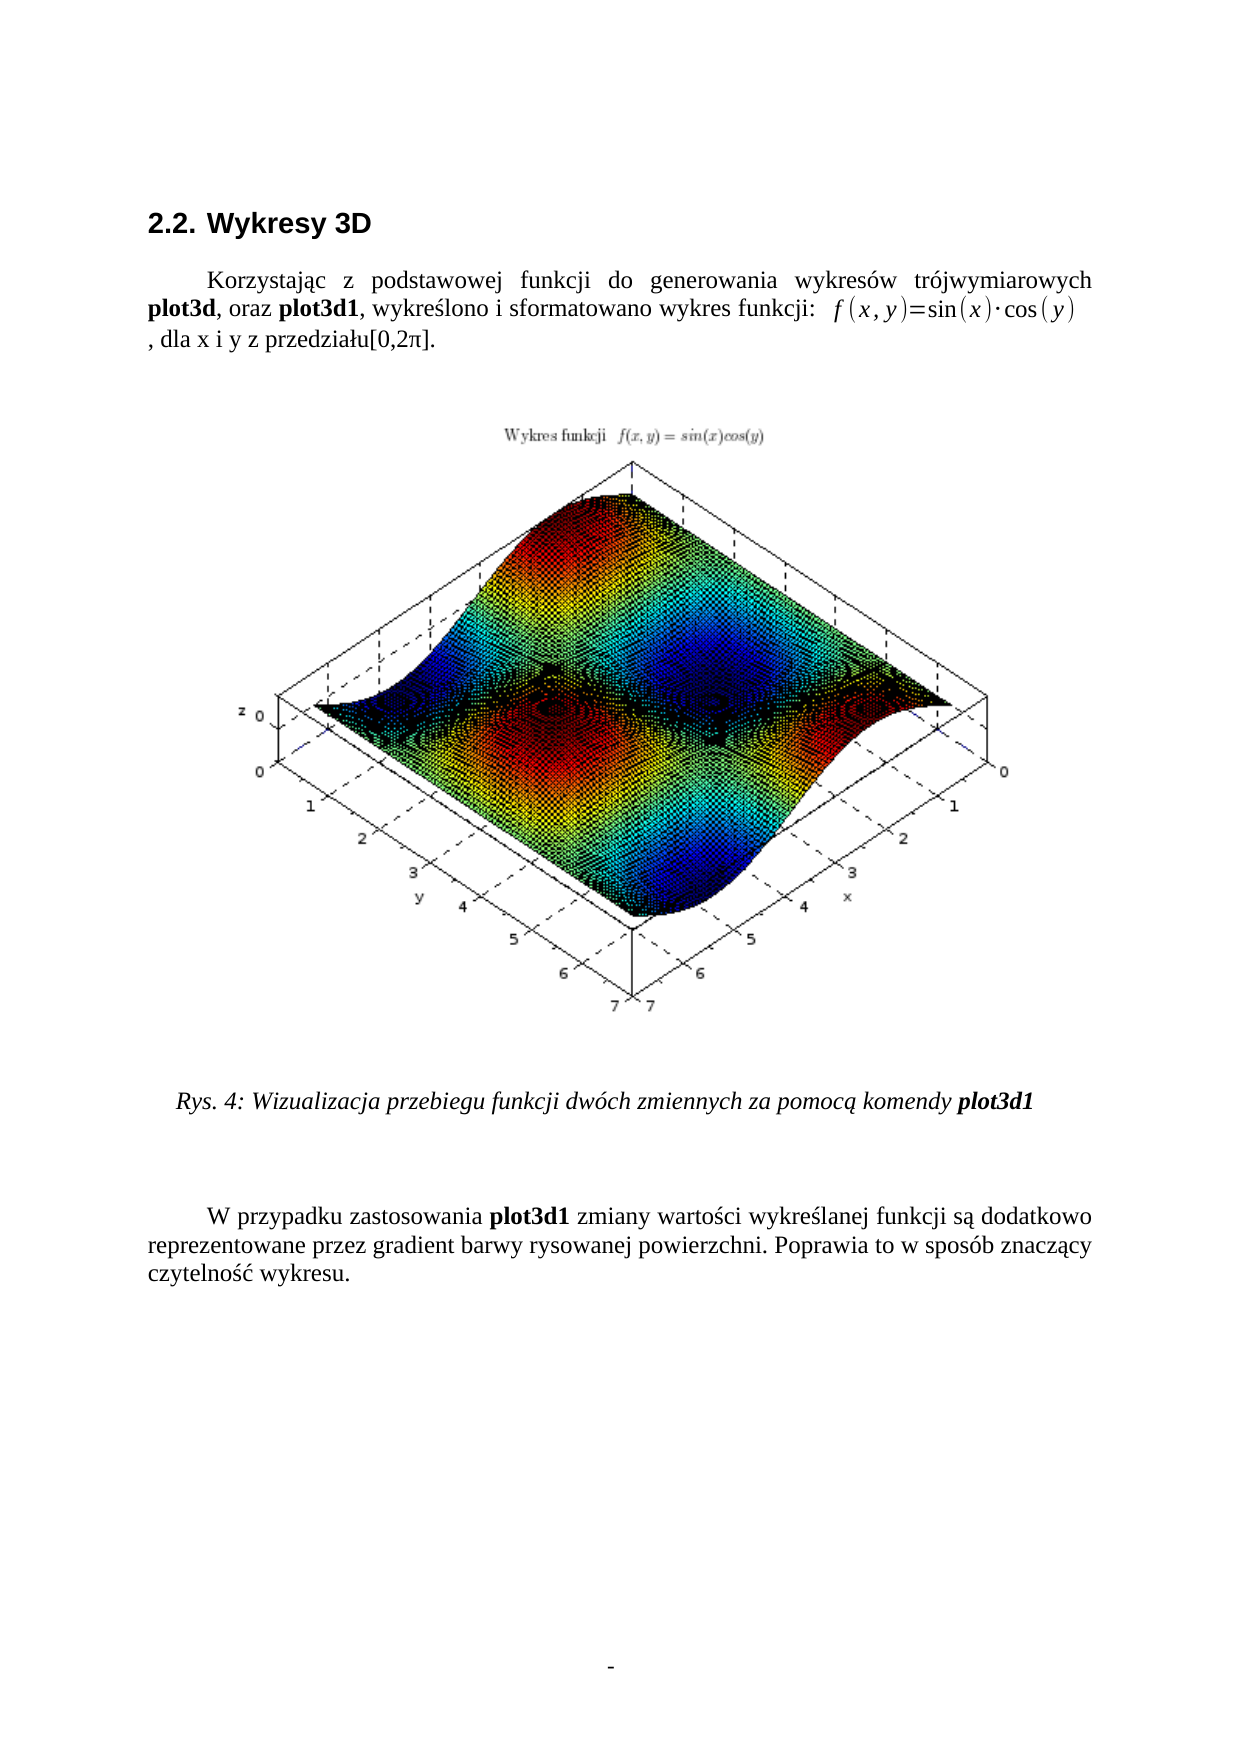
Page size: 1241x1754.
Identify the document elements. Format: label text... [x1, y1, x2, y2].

text Rys. 4: Wizualizacja przebiegu funkcji dwóch zmiennych za pomocą komendy plot3d1 [176, 1086, 1091, 1115]
text W przypadku zastosowania plot3d1 zmiany wartości wykreślanej funkcji są dodatkowo reprezentowane przez gradient barwy rysowanej powierzchni. Poprawia to w sposób znaczący czytelność wykresu. [148, 1201, 1093, 1287]
picture [160, 373, 1106, 1086]
subtitle 2.2. Wykresy 3D [148, 206, 1093, 240]
text Korzystając z podstawowej funkcji do generowania wykresów trójwymiarowych plot3d, oraz plot3d1, wykreślono i sformatowano wykres funkcji: , dla x i y z przedziału[0,2π]. [148, 265, 1093, 353]
